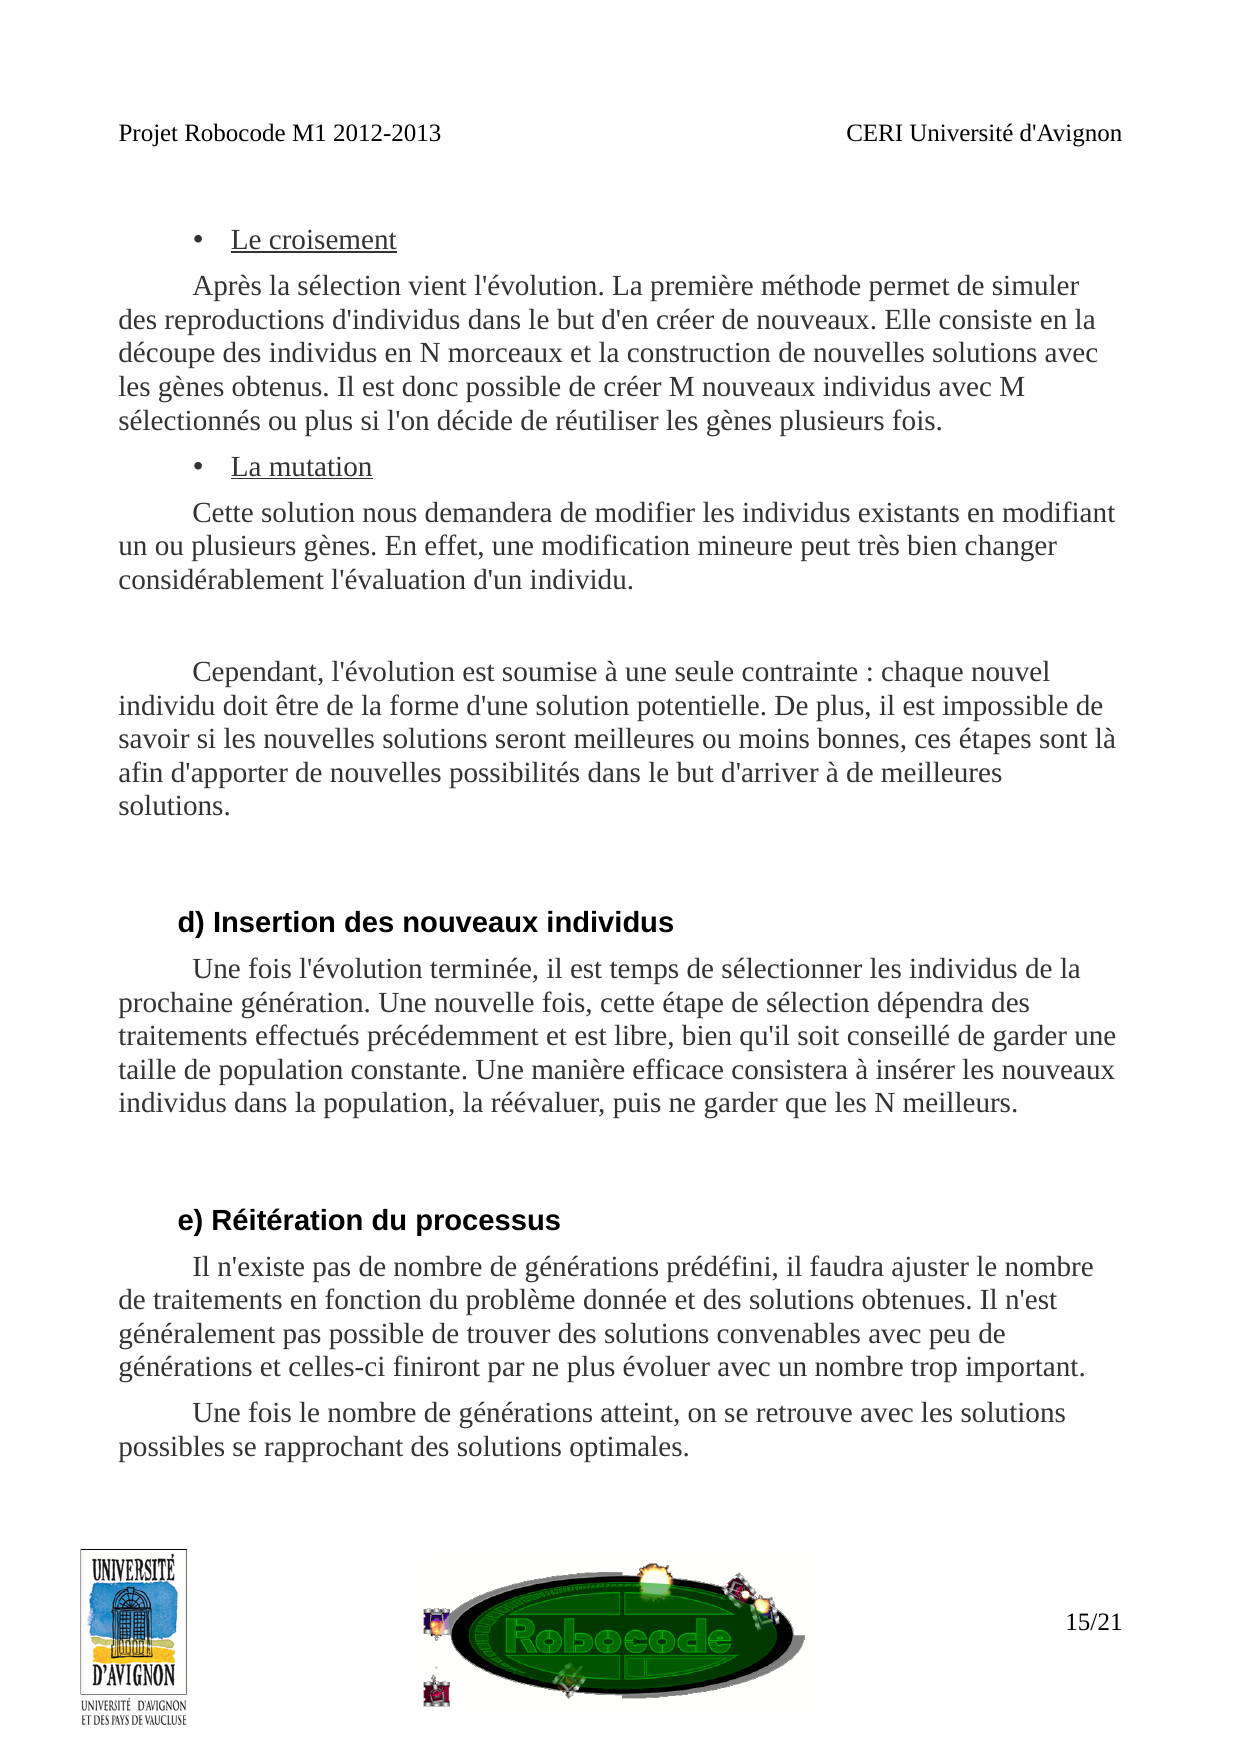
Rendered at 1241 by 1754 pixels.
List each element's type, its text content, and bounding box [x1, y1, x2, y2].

subtitle Insertion des nouveaux individus [177, 905, 1122, 939]
text Une fois le nombre de générations atteint, on se retrouve avec les solutions possibles se rapprochant des solutions optimales. [118, 1395, 1122, 1462]
text Cette solution nous demandera de modifier les individus existants en modifiant un ou plusieurs gènes. En effet, une modification mineure peut très bien changer considérablement l'évaluation d'un individu. [118, 495, 1122, 596]
list Le croisement [193, 222, 1122, 256]
text Cependant, l'évolution est soumise à une seule contrainte : chaque nouvel individu doit être de la forme d'une solution potentielle. De plus, il est impossible de savoir si les nouvelles solutions seront meilleures ou moins bonnes, ces étapes sont là afin d'apporter de nouvelles possibilités dans le but d'arriver à de meilleures solutions. [118, 654, 1122, 822]
picture [80, 1549, 187, 1736]
text Il n'existe pas de nombre de générations prédéfini, il faudra ajuster le nombre de traitements en fonction du problème donnée et des solutions obtenues. Il n'est généralement pas possible de trouver des solutions convenables avec peu de générations et celles-ci finiront par ne plus évoluer avec un nombre trop important. [118, 1249, 1122, 1383]
picture [421, 1555, 819, 1709]
text Une fois l'évolution terminée, il est temps de sélectionner les individus de la prochaine génération. Une nouvelle fois, cette étape de sélection dépendra des traitements effectués précédemment et est libre, bien qu'il soit conseillé de garder une taille de population constante. Une manière efficace consistera à insérer les nouveaux individus dans la population, la réévaluer, puis ne garder que les N meilleurs. [118, 951, 1122, 1119]
text Après la sélection vient l'évolution. La première méthode permet de simuler des reproductions d'individus dans le but d'en créer de nouveaux. Elle consiste en la découpe des individus en N morceaux et la construction de nouvelles solutions avec les gènes obtenus. Il est donc possible de créer M nouveaux individus avec M sélectionnés ou plus si l'on décide de réutiliser les gènes plusieurs fois. [118, 268, 1122, 436]
subtitle Réitération du processus [177, 1203, 1122, 1236]
list La mutation [193, 449, 1122, 482]
